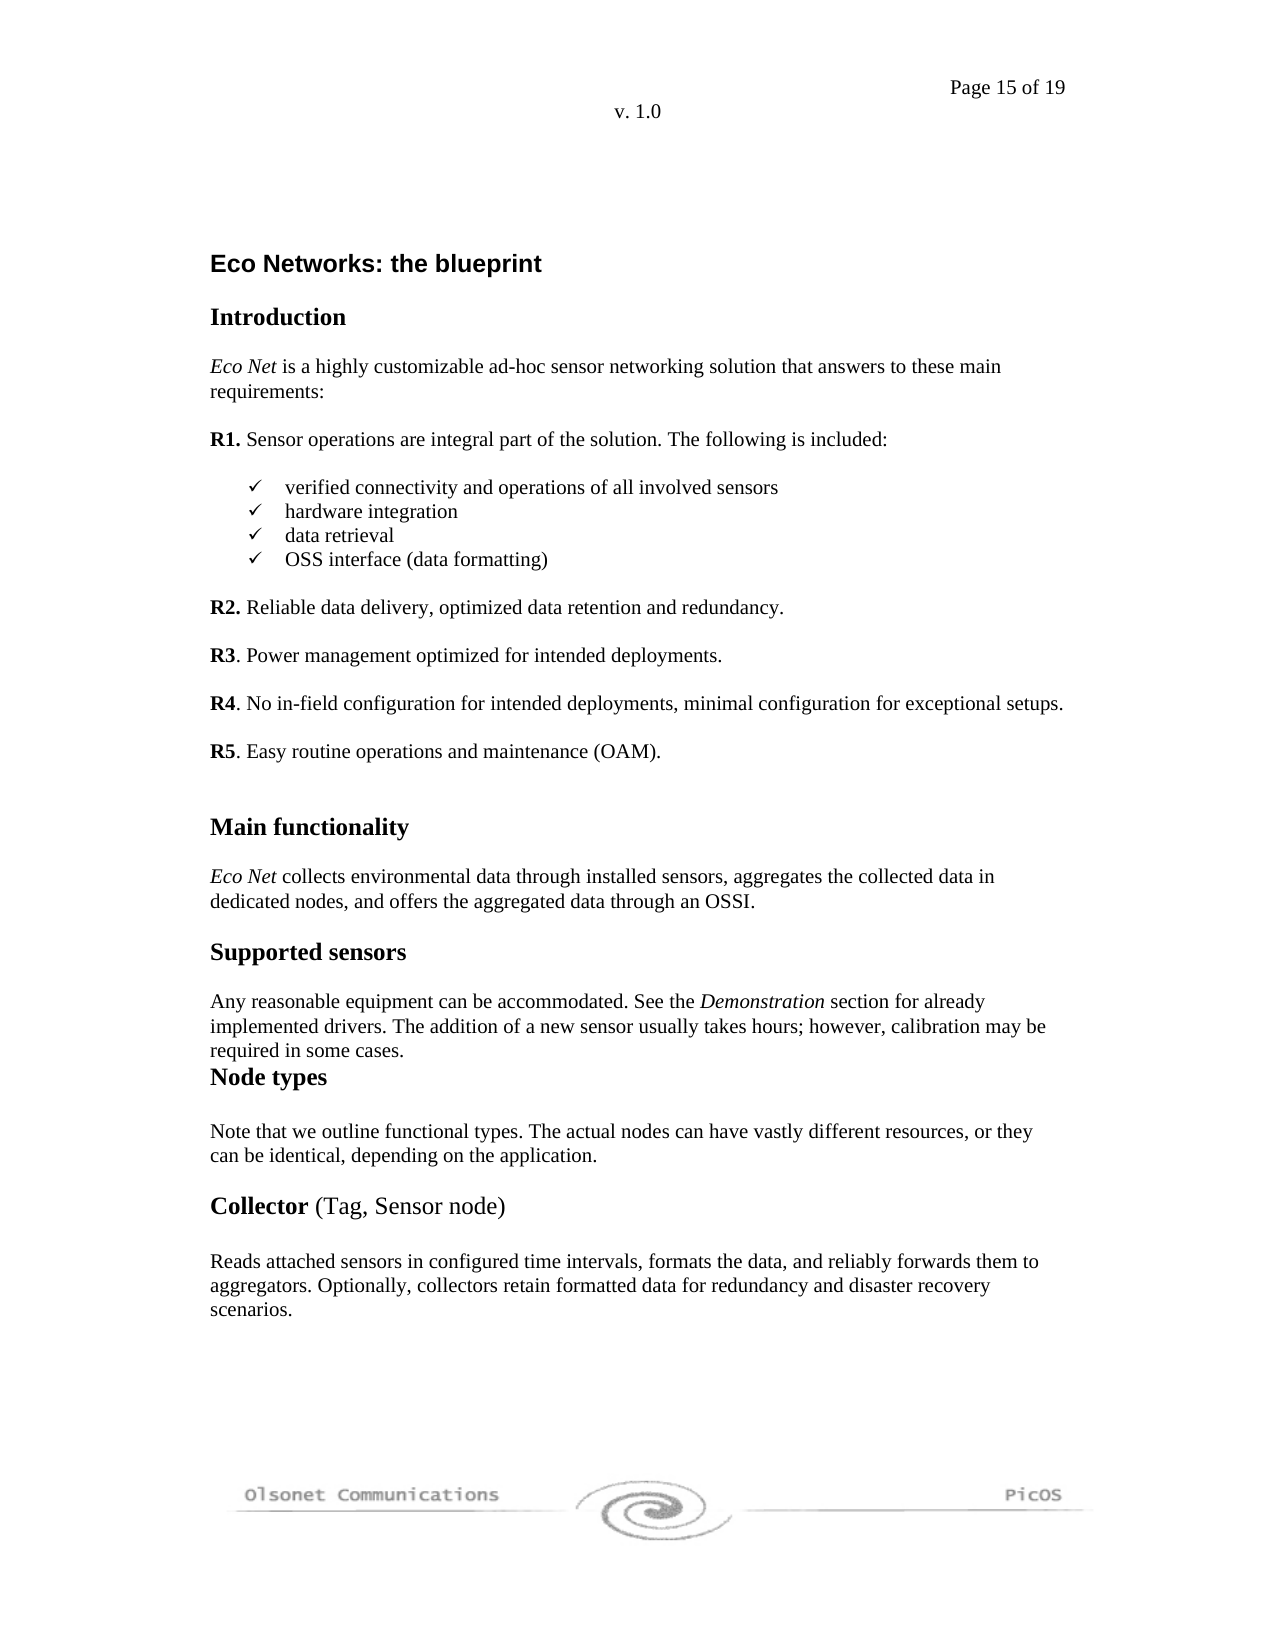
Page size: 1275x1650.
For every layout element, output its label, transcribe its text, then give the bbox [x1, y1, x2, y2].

text R2. Reliable data delivery, optimized data retention and redundancy. [210, 595, 1065, 619]
text Main functionality [210, 812, 1065, 840]
list OSS interface (data formatting) [247, 547, 1065, 571]
text Reads attached sensors in configured time intervals, formats the data, and reliably forwards them to aggregators. Optionally, collectors retain formatted data for redundancy and disaster recovery scenarios. [210, 1249, 1065, 1321]
list data retrieval [247, 523, 1065, 547]
text Collector (Tag, Sensor node) [210, 1191, 1065, 1220]
picture [226, 1464, 1094, 1566]
text R5. Easy routine operations and maintenance (OAM). [210, 739, 1065, 763]
subtitle Eco Networks: the blueprint [210, 249, 1065, 278]
text R4. No in-field configuration for intended deployments, minimal configuration for exceptional setups. [210, 691, 1065, 715]
text Node types [210, 1062, 1065, 1090]
text Eco Net collects environmental data through installed sensors, aggregates the collected data in dedicated nodes, and offers the aggregated data through an OSSI. [210, 864, 1065, 913]
text R1. Sensor operations are integral part of the solution. The following is included: [210, 427, 1065, 451]
text Introduction [210, 302, 1065, 330]
list verified connectivity and operations of all involved sensors [247, 475, 1065, 499]
text Eco Net is a highly customizable ad-hoc sensor networking solution that answers to these main requirements: [210, 354, 1065, 403]
list hardware integration [247, 499, 1065, 523]
text Note that we outline functional types. The actual nodes can have vastly different resources, or they can be identical, depending on the application. [210, 1119, 1065, 1167]
text R3. Power management optimized for intended deployments. [210, 643, 1065, 667]
text Any reasonable equipment can be accommodated. See the Demonstration section for already implemented drivers. The addition of a new sensor usually takes hours; however, calibration may be required in some cases. [210, 989, 1065, 1062]
text Supported sensors [210, 937, 1065, 965]
